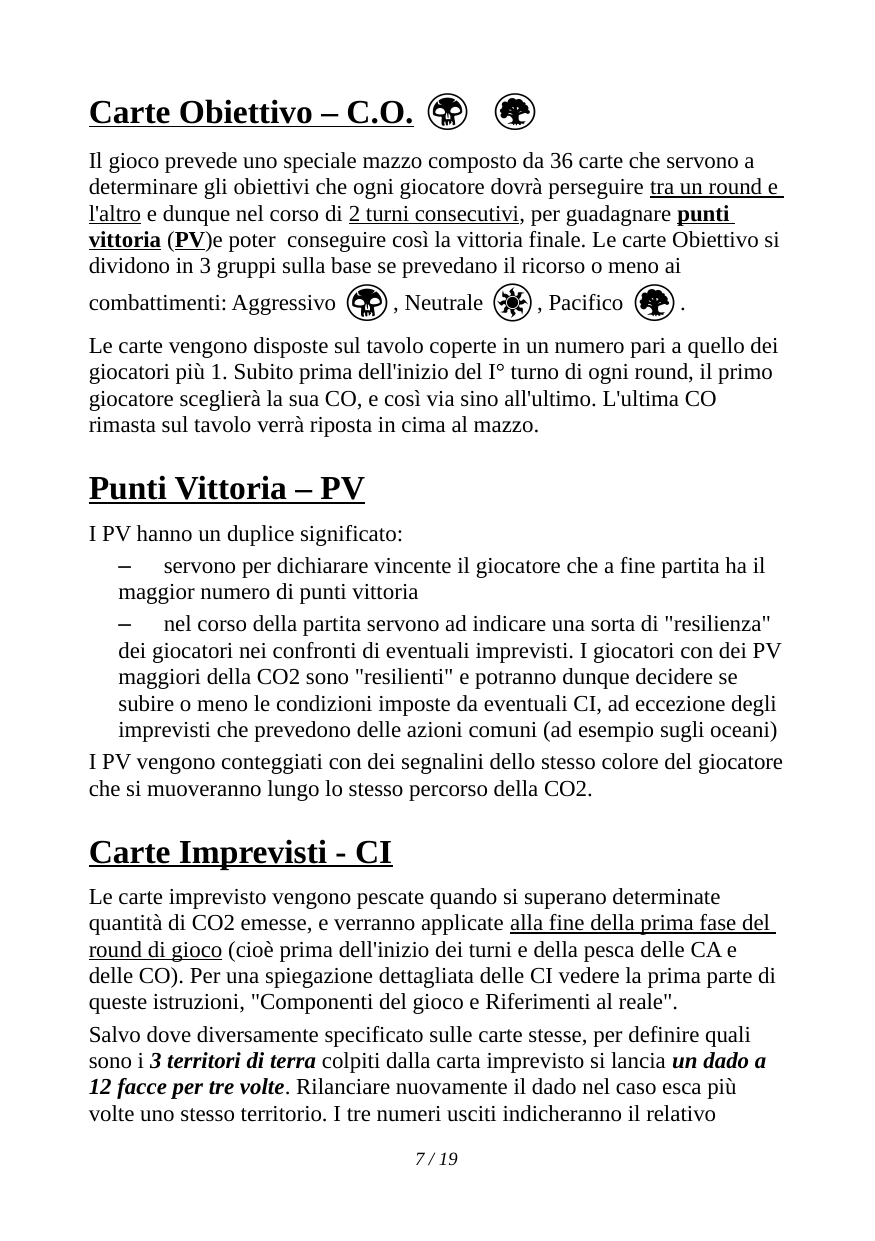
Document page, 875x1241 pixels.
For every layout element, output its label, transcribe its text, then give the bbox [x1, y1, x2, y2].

list nel corso della partita servono ad indicare una sorta di "resilienza" dei giocatori nei confronti di eventuali imprevisti. I giocatori con dei PV maggiori della CO2 sono "resilienti" e potranno dunque decidere se subire o meno le condizioni imposte da eventuali CI, ad eccezione degli imprevisti che prevedono delle azioni comuni (ad esempio sugli oceani) [118, 611, 786, 742]
subtitle Carte Imprevisti - CI [88, 832, 786, 871]
picture [489, 88, 541, 135]
list servono per dichiarare vincente il giocatore che a fine partita ha il maggior numero di punti vittoria [118, 552, 786, 604]
picture [488, 278, 537, 327]
subtitle Carte Obiettivo – C.O. [88, 88, 422, 134]
text I PV vengono conteggiati con dei segnalini dello stesso colore del giocatore che si muoveranno lungo lo stesso percorso della CO2. [88, 748, 786, 801]
text Le carte vengono disposte sul tavolo coperte in un numero pari a quello dei giocatori più 1. Subito prima dell'inizio del I° turno di ogni round, il primo giocatore sceglierà la sua CO, e così via sino all'ultimo. L'ultima CO rimasta sul tavolo verrà riposta in cima al mazzo. [88, 332, 786, 437]
subtitle Punti Vittoria – PV [88, 468, 786, 507]
text Il gioco prevede uno speciale mazzo composto da 36 carte che servono a determinare gli obiettivi che ogni giocatore dovrà perseguire tra un round e l'altro e dunque nel corso di 2 turni consecutivi, per guadagnare punti vittoria (PV)e poter conseguire così la vittoria finale. Le carte Obiettivo si dividono in 3 gruppi sulla base se prevedano il ricorso o meno ai combattimenti: Aggressivo , Neutrale , Pacifico . [88, 147, 786, 326]
subtitle [473, 88, 489, 134]
picture [422, 88, 473, 135]
text I PV hanno un duplice significato: [88, 519, 786, 546]
text Salvo dove diversamente specificato sulle carte stesse, per definire quali sono i 3 territori di terra colpiti dalla carta imprevisto si lancia un dado a 12 facce per tre volte. Rilanciare nuovamente il dado nel caso esca più volte uno stesso territorio. I tre numeri usciti indicheranno il relativo [88, 1021, 786, 1126]
picture [629, 279, 680, 326]
subtitle [541, 88, 786, 134]
text Le carte imprevisto vengono pescate quando si superano determinate quantità di CO2 emesse, e verranno applicate alla fine della prima fase del round di gioco (cioè prima dell'inizio dei turni e della pesca delle CA e delle CO). Per una spiegazione dettagliata delle CI vedere la prima parte di queste istruzioni, "Componenti del gioco e Riferimenti al reale". [88, 883, 786, 1015]
picture [342, 279, 393, 326]
